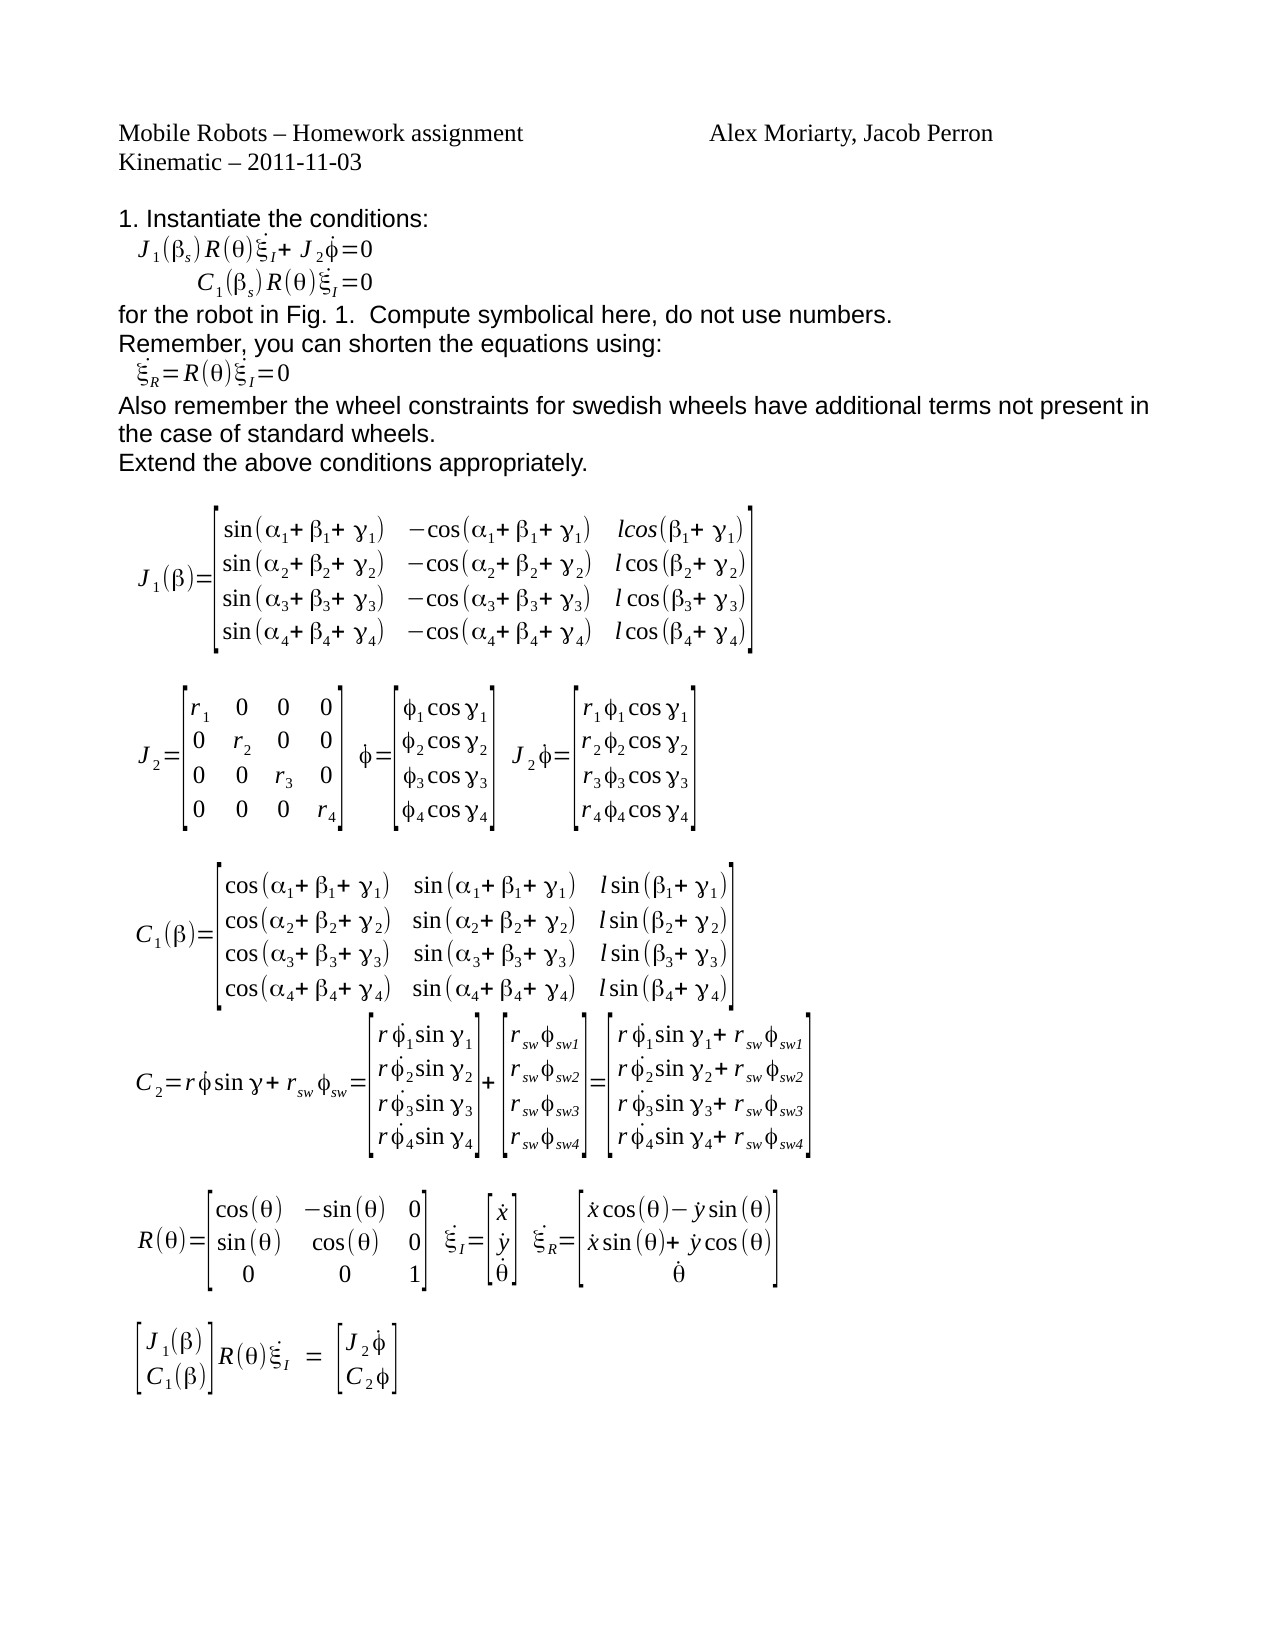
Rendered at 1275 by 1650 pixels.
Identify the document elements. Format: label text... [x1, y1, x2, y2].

text Also remember the wheel constraints for swedish wheels have additional terms not present in the case of standard wheels. [118, 391, 1157, 448]
text Mobile Robots – Homework assignment Alex Moriarty, Jacob Perron [118, 118, 1157, 147]
text 1. Instantiate the conditions: [118, 204, 1157, 233]
text Remember, you can shorten the equations using: [118, 329, 1157, 358]
text Extend the above conditions appropriately. [118, 448, 1157, 477]
text for the robot in Fig. 1. Compute symbolical here, do not use numbers. [118, 300, 1157, 329]
text Kinematic – 2011-11-03 [118, 147, 1157, 176]
